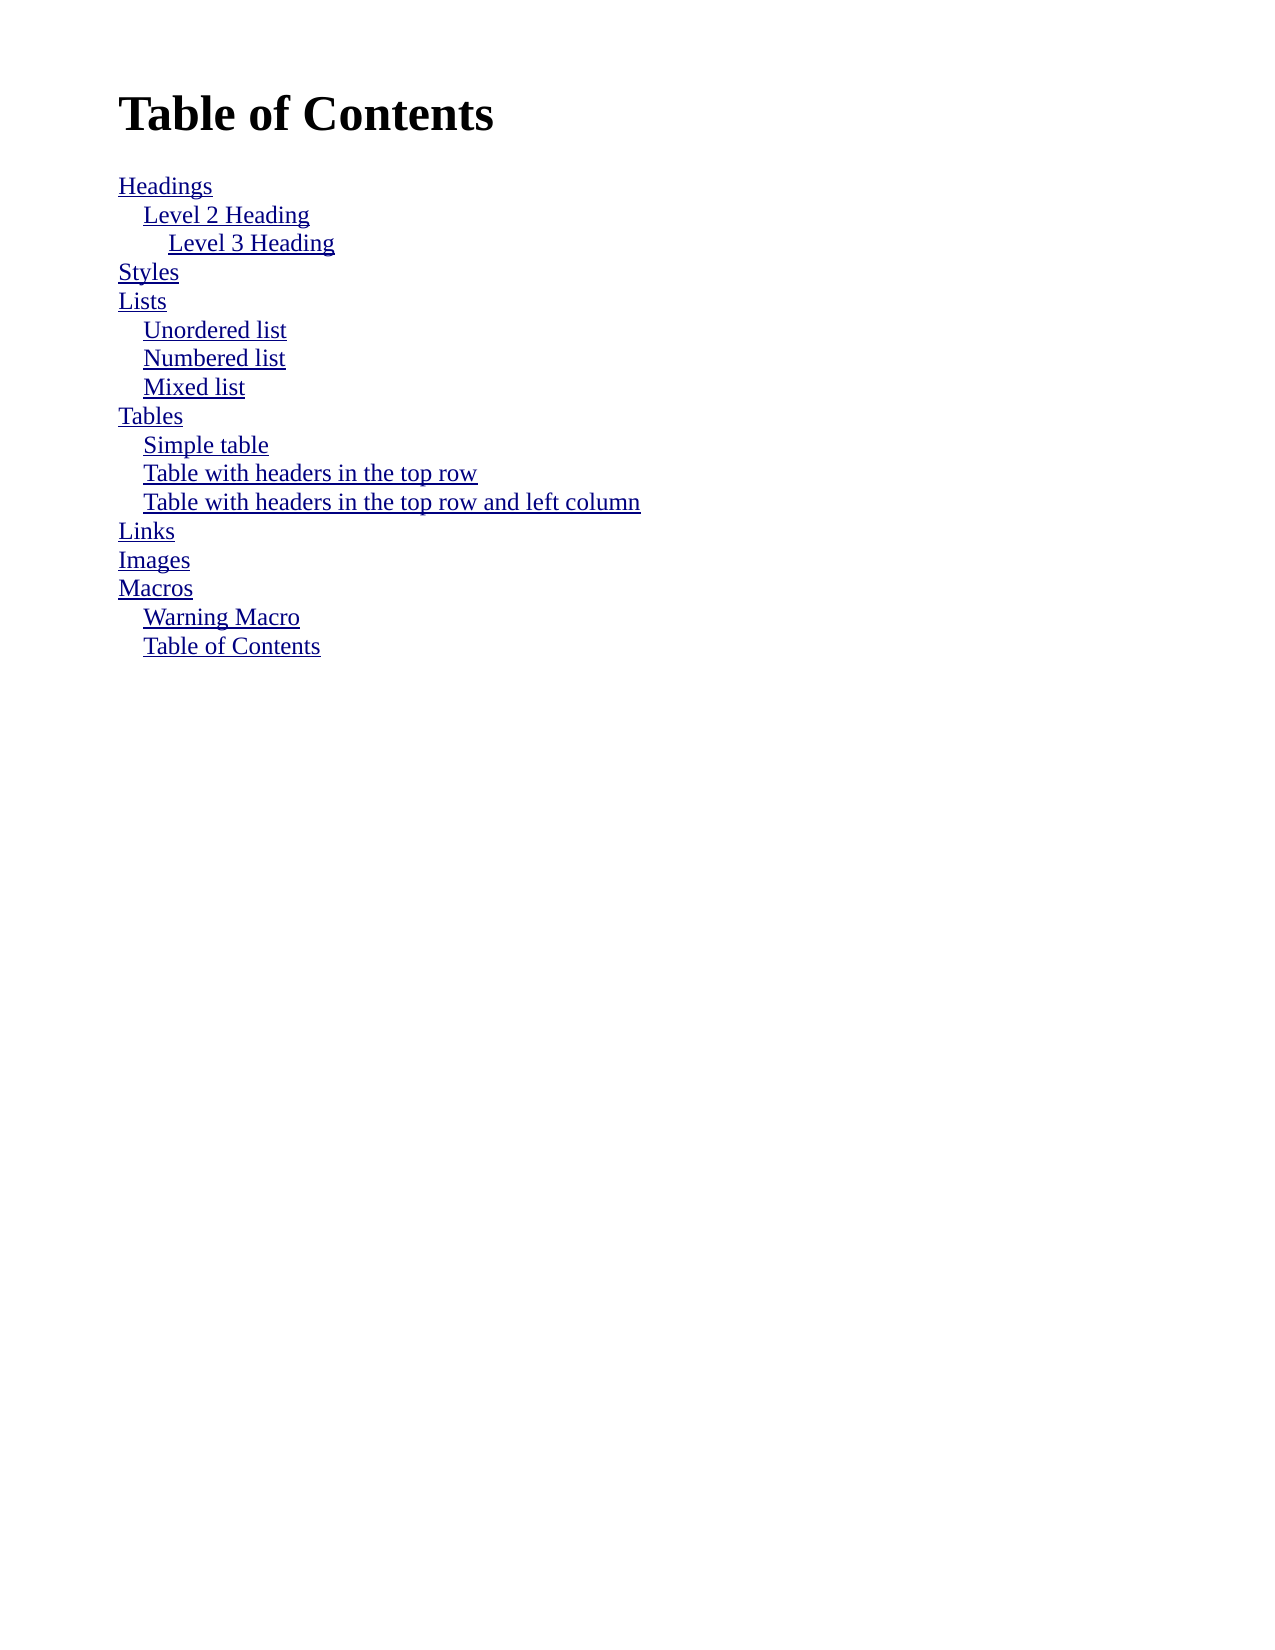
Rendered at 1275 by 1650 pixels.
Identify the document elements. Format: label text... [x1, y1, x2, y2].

subtitle Table of Contents [118, 84, 1216, 142]
text Images [118, 545, 1216, 573]
text Macros [118, 573, 1216, 602]
text Table of Contents [143, 631, 1216, 660]
text Level 2 Heading [143, 200, 1216, 228]
text Mixed list [143, 372, 1216, 401]
text Unordered list [143, 315, 1216, 343]
text Table with headers in the top row [143, 458, 1216, 487]
text Lists [118, 286, 1216, 315]
text Table with headers in the top row and left column [143, 487, 1216, 516]
text Simple table [143, 430, 1216, 458]
text Tables [118, 401, 1216, 430]
text Level 3 Heading [168, 228, 1216, 257]
text Styles [118, 257, 1216, 286]
text Numbered list [143, 343, 1216, 372]
text Warning Macro [143, 602, 1216, 631]
text Links [118, 516, 1216, 545]
text Headings [118, 171, 1216, 200]
